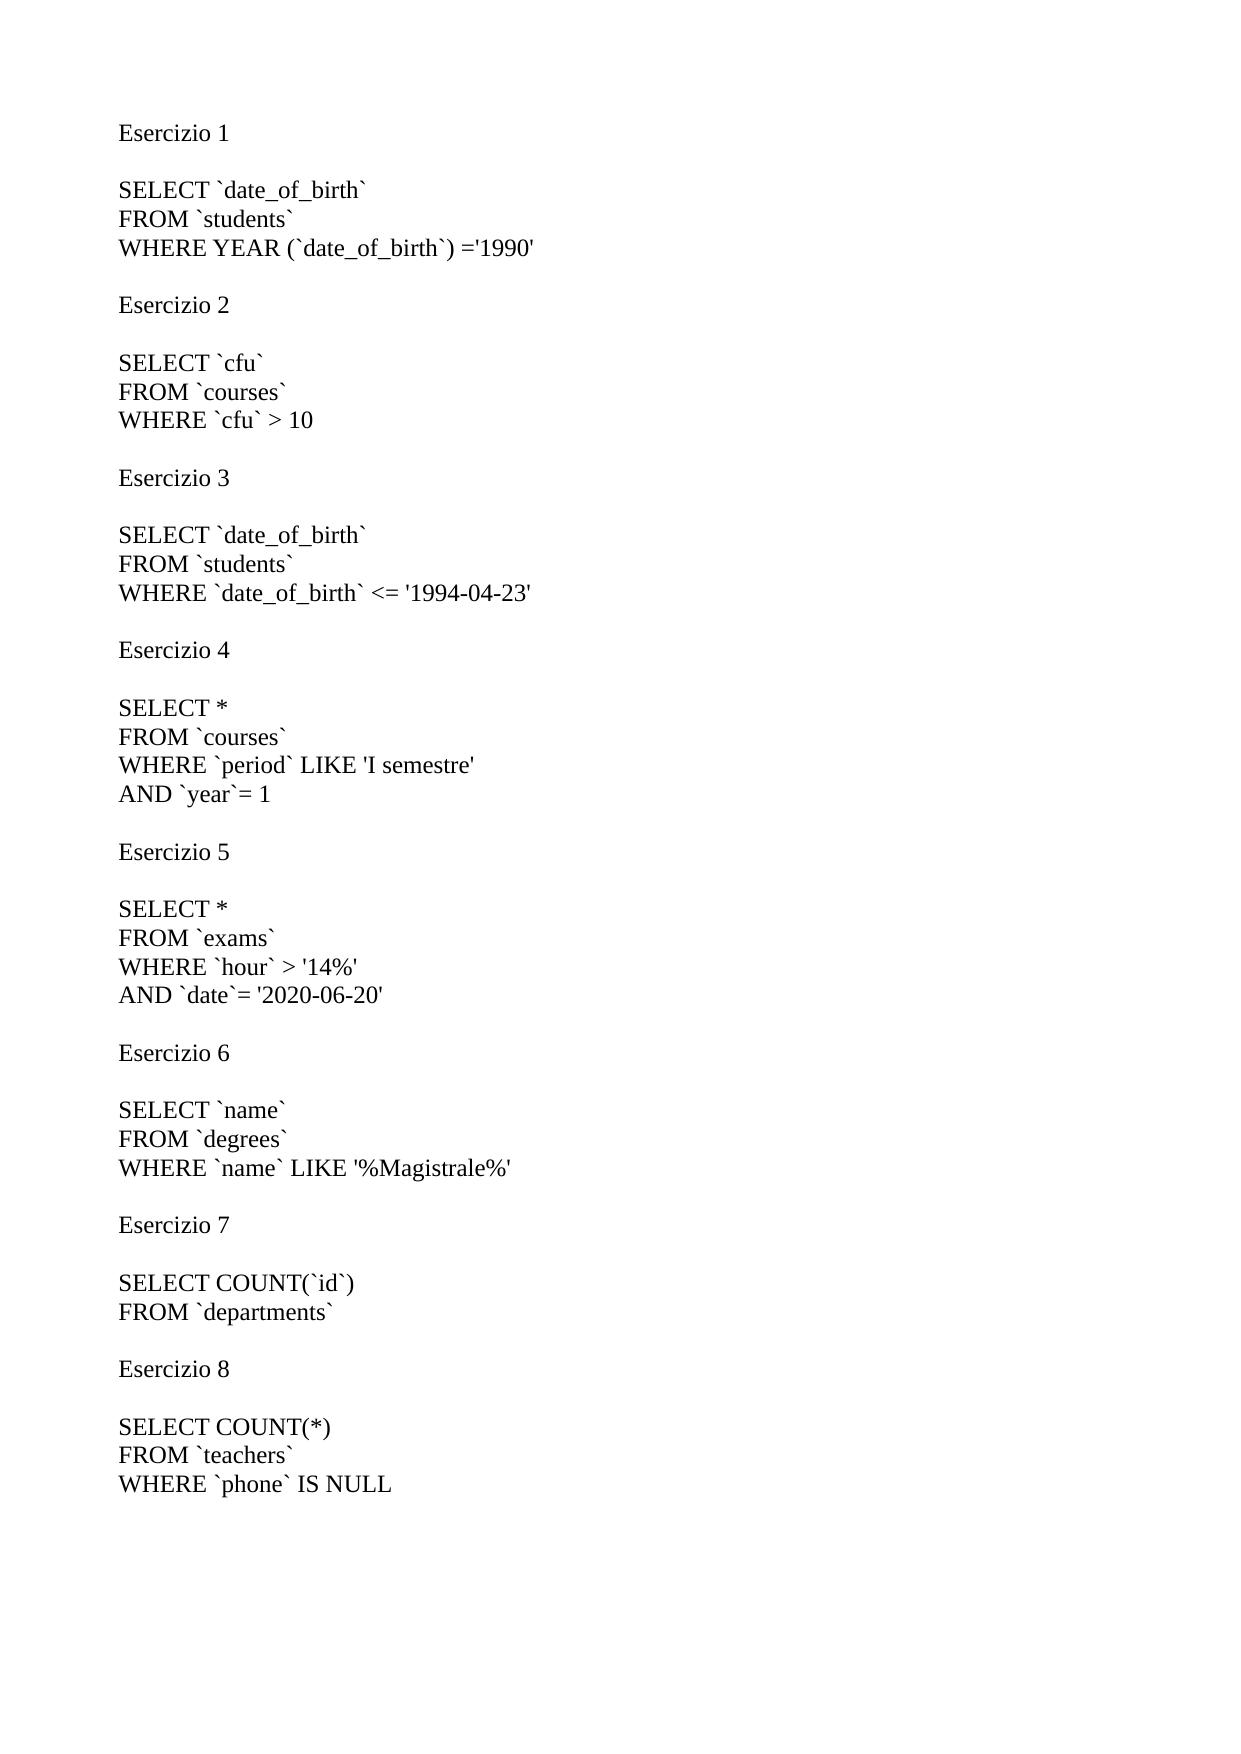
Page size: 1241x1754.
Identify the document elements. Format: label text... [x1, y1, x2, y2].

text WHERE YEAR (`date_of_birth`) ='1990' [118, 233, 1122, 262]
text Esercizio 5 [118, 837, 1122, 866]
text SELECT COUNT(`id`) [118, 1268, 1122, 1297]
text WHERE `date_of_birth` <= '1994-04-23' [118, 578, 1122, 607]
text SELECT `cfu` [118, 348, 1122, 377]
text FROM `students` [118, 204, 1122, 233]
text FROM `courses` [118, 377, 1122, 406]
text Esercizio 1 [118, 118, 1122, 147]
text FROM `courses` [118, 722, 1122, 751]
text Esercizio 8 [118, 1354, 1122, 1383]
text FROM `degrees` [118, 1124, 1122, 1153]
text AND `date`= '2020-06-20' [118, 981, 1122, 1009]
text FROM `students` [118, 549, 1122, 578]
text SELECT * [118, 894, 1122, 923]
text WHERE `period` LIKE 'I semestre' [118, 751, 1122, 779]
text SELECT `date_of_birth` [118, 521, 1122, 549]
text FROM `exams` [118, 923, 1122, 952]
text SELECT COUNT(*) [118, 1412, 1122, 1441]
text Esercizio 3 [118, 463, 1122, 492]
text AND `year`= 1 [118, 779, 1122, 808]
text SELECT `date_of_birth` [118, 176, 1122, 204]
text WHERE `cfu` > 10 [118, 406, 1122, 434]
text Esercizio 4 [118, 636, 1122, 664]
text SELECT `name` [118, 1096, 1122, 1124]
text Esercizio 6 [118, 1038, 1122, 1067]
text WHERE `phone` IS NULL [118, 1469, 1122, 1498]
text FROM `departments` [118, 1297, 1122, 1326]
text WHERE `hour` > '14%' [118, 952, 1122, 981]
text FROM `teachers` [118, 1441, 1122, 1469]
text Esercizio 7 [118, 1211, 1122, 1239]
text SELECT * [118, 693, 1122, 722]
text WHERE `name` LIKE '%Magistrale%' [118, 1153, 1122, 1182]
text Esercizio 2 [118, 291, 1122, 319]
